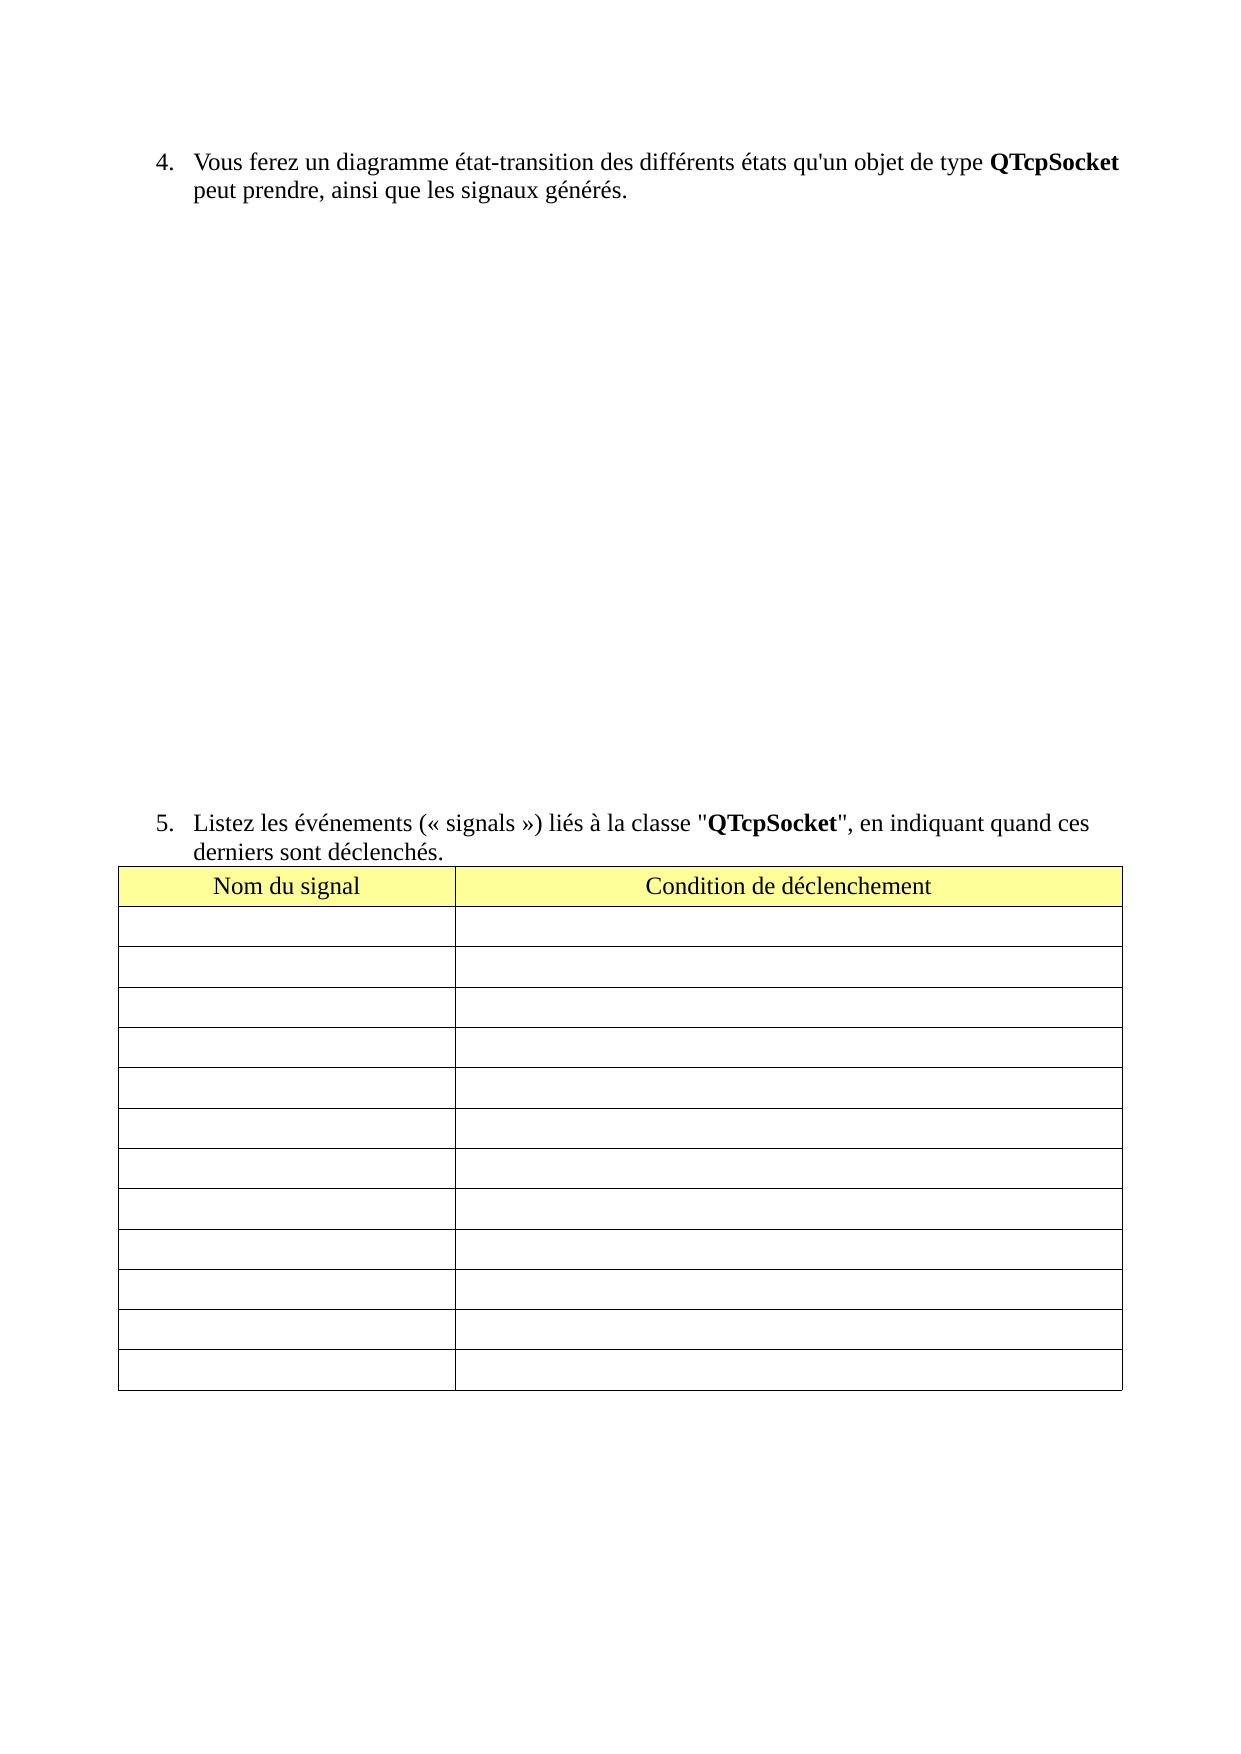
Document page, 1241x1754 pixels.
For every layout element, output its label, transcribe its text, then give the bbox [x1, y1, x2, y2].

table_cell [119, 1350, 455, 1390]
table_cell [456, 1149, 1122, 1188]
table_header Condition de déclenchement [456, 867, 1122, 906]
table_cell [119, 1270, 455, 1309]
table_cell [119, 1028, 455, 1067]
table_cell [456, 1068, 1122, 1107]
table_cell [119, 1189, 455, 1228]
table_cell [456, 1109, 1122, 1148]
table_cell [456, 1310, 1122, 1349]
table_cell [119, 947, 455, 987]
table_cell [119, 988, 455, 1027]
table_cell [456, 1350, 1122, 1390]
table_cell [119, 1149, 455, 1188]
table_cell [456, 907, 1122, 946]
list Vous ferez un diagramme état-transition des différents états qu'un objet de type QTcpSocket peut prendre, ainsi que les signaux générés. [156, 147, 1122, 204]
table_cell [119, 1310, 455, 1349]
table_cell [456, 1028, 1122, 1067]
table_cell [119, 907, 455, 946]
table_cell [456, 947, 1122, 987]
table_cell [456, 1230, 1122, 1269]
table_header Nom du signal [119, 867, 455, 906]
table_cell [119, 1109, 455, 1148]
table_cell [456, 988, 1122, 1027]
table_cell [456, 1189, 1122, 1228]
table_cell [119, 1230, 455, 1269]
list Listez les événements (« signals ») liés à la classe "QTcpSocket", en indiquant quand ces derniers sont déclenchés. [156, 808, 1122, 866]
table_cell [456, 1270, 1122, 1309]
table_cell [119, 1068, 455, 1107]
